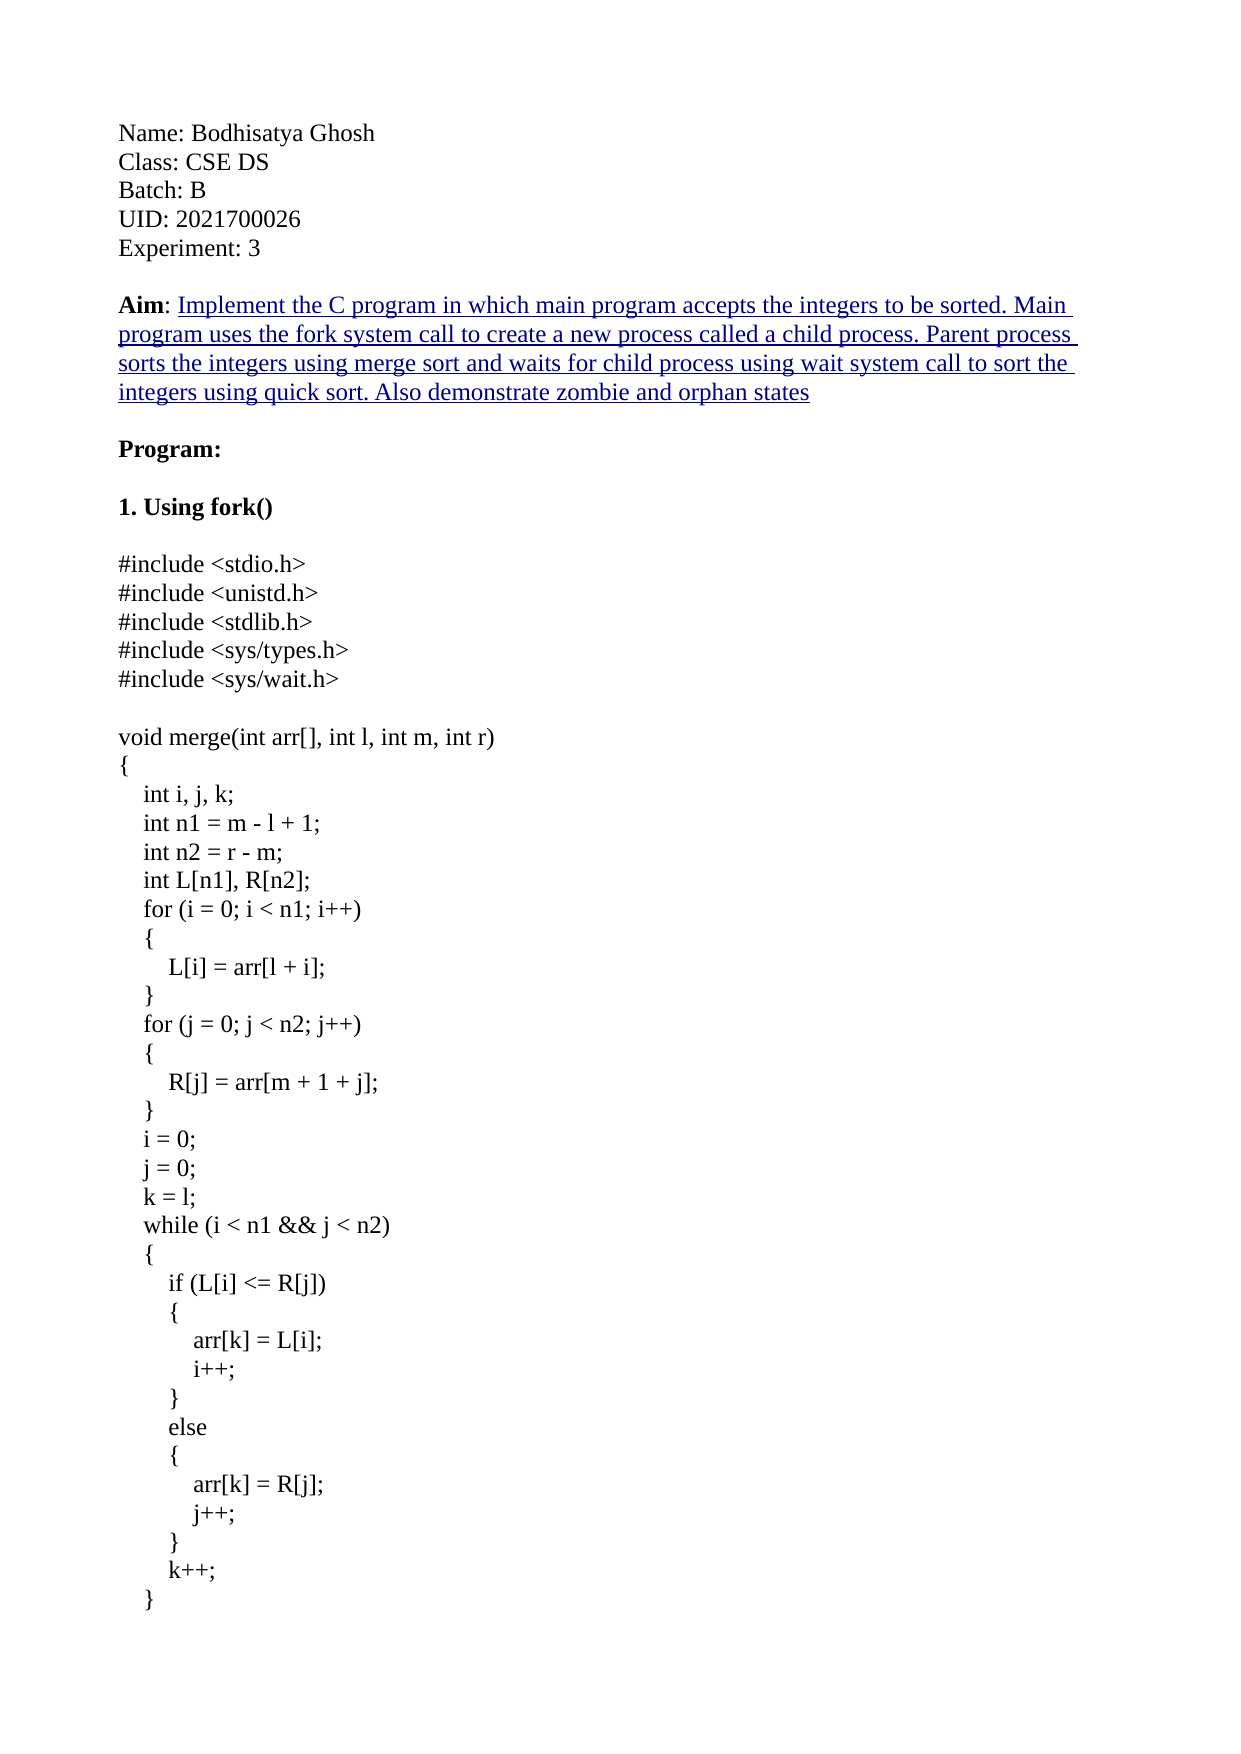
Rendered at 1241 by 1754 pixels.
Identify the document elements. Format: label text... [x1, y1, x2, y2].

text j = 0; [118, 1153, 1122, 1182]
text arr[k] = R[j]; [118, 1469, 1122, 1498]
text Experiment: 3 [118, 233, 1122, 262]
text if (L[i] <= R[j]) [118, 1268, 1122, 1297]
text { [118, 1297, 1122, 1326]
text else [118, 1412, 1122, 1441]
text { [118, 923, 1122, 952]
text { [118, 1441, 1122, 1469]
text } [118, 1527, 1122, 1556]
text Aim: Implement the C program in which main program accepts the integers to be sorted. Main program uses the fork system call to create a new process called a child process. Parent process sorts the integers using merge sort and waits for child process using wait system call to sort the integers using quick sort. Also demonstrate zombie and orphan states [118, 291, 1122, 406]
text int n1 = m - l + 1; [118, 808, 1122, 837]
text void merge(int arr[], int l, int m, int r) [118, 722, 1122, 751]
text j++; [118, 1498, 1122, 1527]
text #include <stdlib.h> [118, 607, 1122, 636]
text { [118, 1038, 1122, 1067]
text #include <stdio.h> [118, 549, 1122, 578]
text #include <sys/wait.h> [118, 664, 1122, 693]
text while (i < n1 && j < n2) [118, 1211, 1122, 1239]
text } [118, 1584, 1122, 1613]
text int n2 = r - m; [118, 837, 1122, 866]
text int i, j, k; [118, 779, 1122, 808]
text Program: [118, 434, 1122, 463]
text { [118, 1239, 1122, 1268]
text int L[n1], R[n2]; [118, 866, 1122, 894]
text i++; [118, 1354, 1122, 1383]
text #include <sys/types.h> [118, 636, 1122, 664]
text k = l; [118, 1182, 1122, 1211]
text } [118, 1383, 1122, 1412]
text } [118, 981, 1122, 1009]
text Name: Bodhisatya Ghosh [118, 118, 1122, 147]
text { [118, 751, 1122, 779]
text arr[k] = L[i]; [118, 1326, 1122, 1354]
text i = 0; [118, 1124, 1122, 1153]
text for (i = 0; i < n1; i++) [118, 894, 1122, 923]
text UID: 2021700026 [118, 204, 1122, 233]
text for (j = 0; j < n2; j++) [118, 1009, 1122, 1038]
text Batch: B [118, 176, 1122, 204]
text L[i] = arr[l + i]; [118, 952, 1122, 981]
text R[j] = arr[m + 1 + j]; [118, 1067, 1122, 1096]
text #include <unistd.h> [118, 578, 1122, 607]
text Class: CSE DS [118, 147, 1122, 176]
text } [118, 1096, 1122, 1124]
text k++; [118, 1556, 1122, 1584]
text 1. Using fork() [118, 492, 1122, 521]
